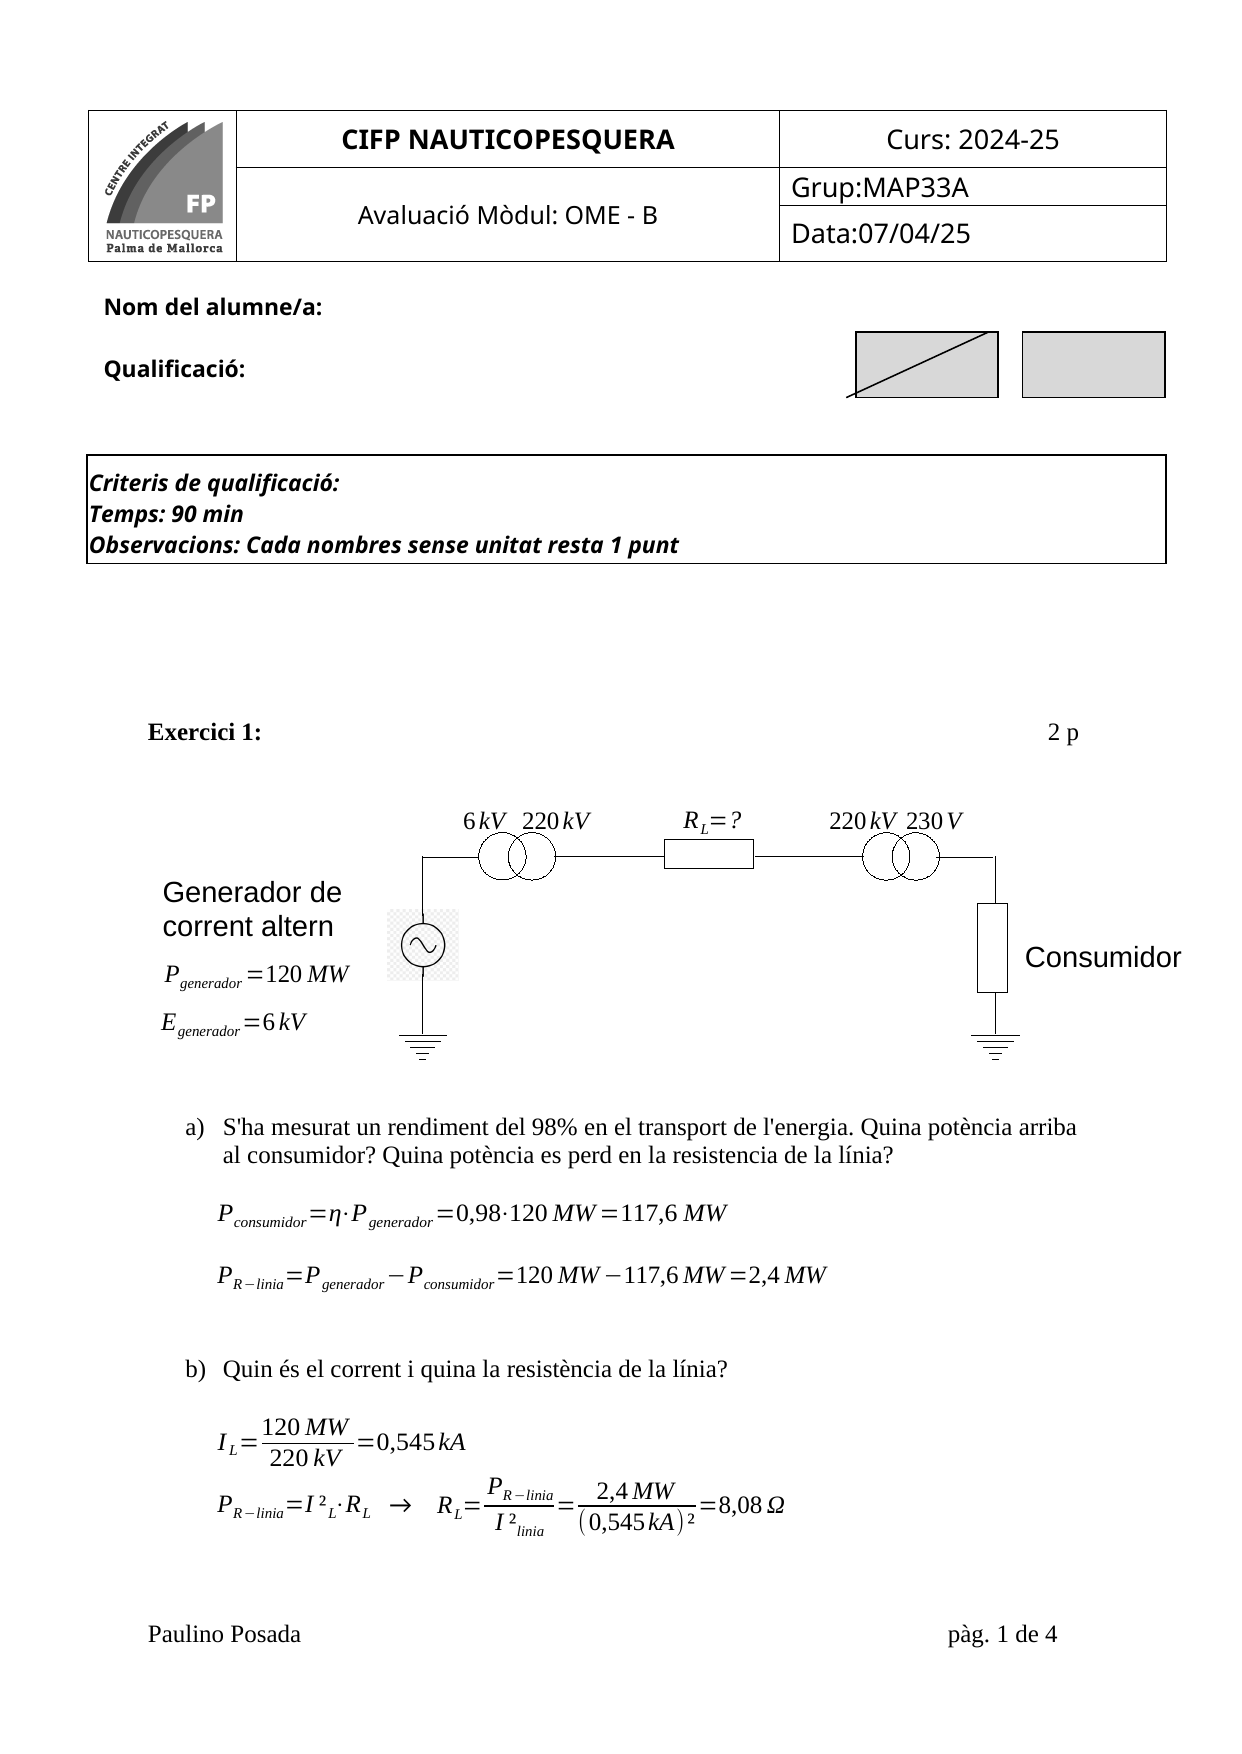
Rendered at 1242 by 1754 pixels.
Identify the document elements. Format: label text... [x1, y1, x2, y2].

text Criteris de qualificació: [89, 467, 1094, 498]
text Qualificació: [103, 353, 855, 384]
text Temps: 90 min [89, 498, 1094, 529]
picture [387, 909, 459, 981]
text [999, 353, 1022, 384]
text → [148, 1473, 1094, 1539]
text Nom del alumne/a: [103, 290, 1094, 322]
text Observacions: Cada nombres sense unitat resta 1 punt [89, 529, 1094, 560]
text Exercici 1: 2 p [148, 717, 1094, 745]
picture [100, 111, 229, 260]
list Quin és el corrent i quina la resistència de la línia? [185, 1354, 1094, 1383]
list S'ha mesurat un rendiment del 98% en el transport de l'energia. Quina potència arriba al consumidor? Quina potència es perd en la resistencia de la línia? [185, 1112, 1094, 1169]
